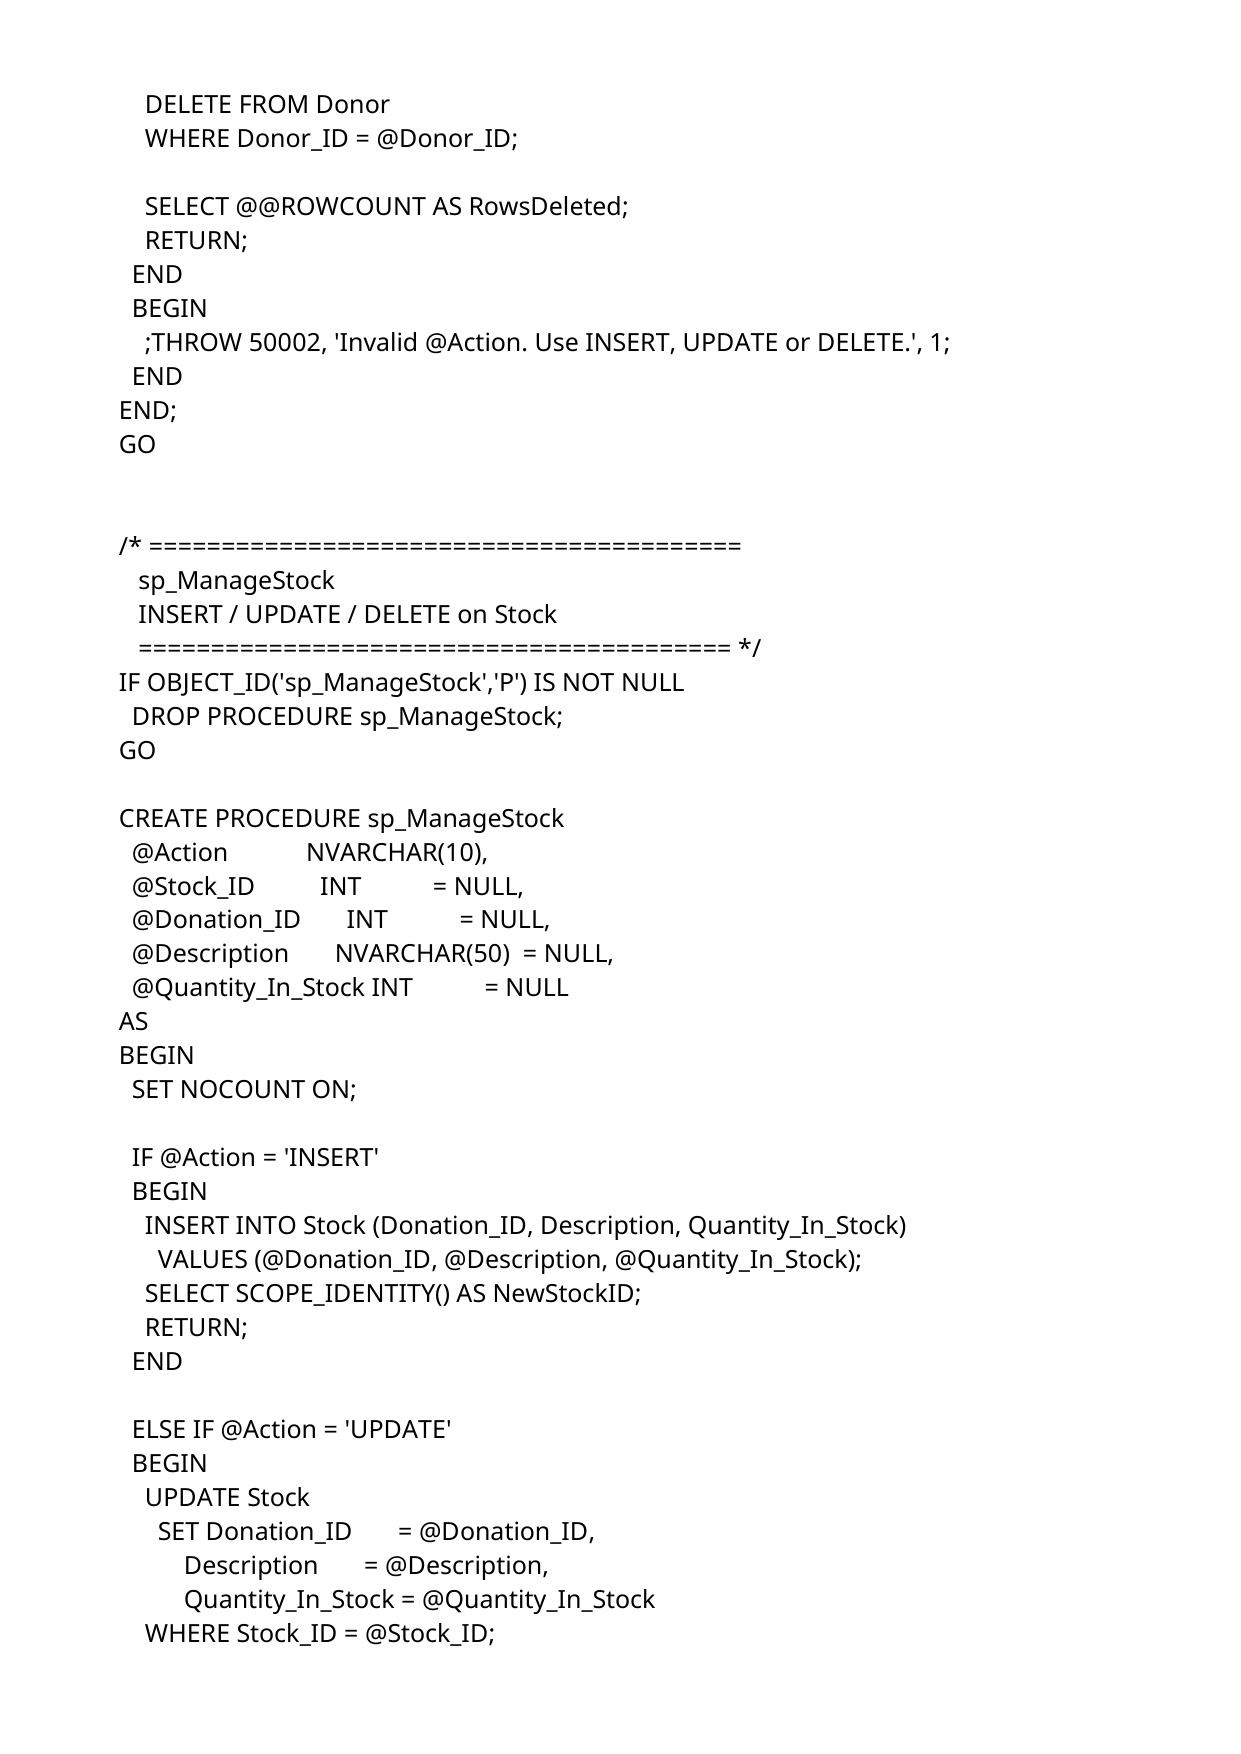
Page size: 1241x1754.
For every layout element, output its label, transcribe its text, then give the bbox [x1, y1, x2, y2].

text CREATE PROCEDURE sp_ManageStock [119, 801, 1121, 834]
text BEGIN [119, 291, 1121, 325]
text Quantity_In_Stock = @Quantity_In_Stock [119, 1582, 1121, 1616]
text RETURN; [119, 1310, 1121, 1344]
text @Quantity_In_Stock INT = NULL [119, 970, 1121, 1004]
text END [119, 1344, 1121, 1378]
text END [119, 359, 1121, 393]
text Description = @Description, [119, 1548, 1121, 1582]
text WHERE Donor_ID = @Donor_ID; [119, 121, 1121, 155]
text SELECT @@ROWCOUNT AS RowsDeleted; [119, 189, 1121, 223]
text SET NOCOUNT ON; [119, 1072, 1121, 1106]
text SELECT SCOPE_IDENTITY() AS NewStockID; [119, 1276, 1121, 1310]
text DROP PROCEDURE sp_ManageStock; [119, 699, 1121, 733]
text BEGIN [119, 1038, 1121, 1072]
text BEGIN [119, 1446, 1121, 1480]
text SET Donation_ID = @Donation_ID, [119, 1514, 1121, 1548]
text /* ========================================= [119, 529, 1121, 563]
text RETURN; [119, 223, 1121, 257]
text WHERE Stock_ID = @Stock_ID; [119, 1616, 1121, 1649]
text @Description NVARCHAR(50) = NULL, [119, 936, 1121, 970]
text GO [119, 733, 1121, 767]
text VALUES (@Donation_ID, @Description, @Quantity_In_Stock); [119, 1242, 1121, 1276]
text IF @Action = 'INSERT' [119, 1140, 1121, 1174]
text IF OBJECT_ID('sp_ManageStock','P') IS NOT NULL [119, 665, 1121, 699]
text DELETE FROM Donor [119, 87, 1121, 121]
text INSERT INTO Stock (Donation_ID, Description, Quantity_In_Stock) [119, 1208, 1121, 1242]
text GO [119, 427, 1121, 461]
text @Donation_ID INT = NULL, [119, 902, 1121, 936]
text INSERT / UPDATE / DELETE on Stock [119, 597, 1121, 631]
text @Stock_ID INT = NULL, [119, 868, 1121, 902]
text ELSE IF @Action = 'UPDATE' [119, 1412, 1121, 1446]
text ;THROW 50002, 'Invalid @Action. Use INSERT, UPDATE or DELETE.', 1; [119, 325, 1121, 359]
text END; [119, 393, 1121, 427]
text ========================================= */ [119, 631, 1121, 665]
text UPDATE Stock [119, 1480, 1121, 1514]
text AS [119, 1004, 1121, 1038]
text END [119, 257, 1121, 291]
text BEGIN [119, 1174, 1121, 1208]
text sp_ManageStock [119, 563, 1121, 597]
text @Action NVARCHAR(10), [119, 834, 1121, 868]
